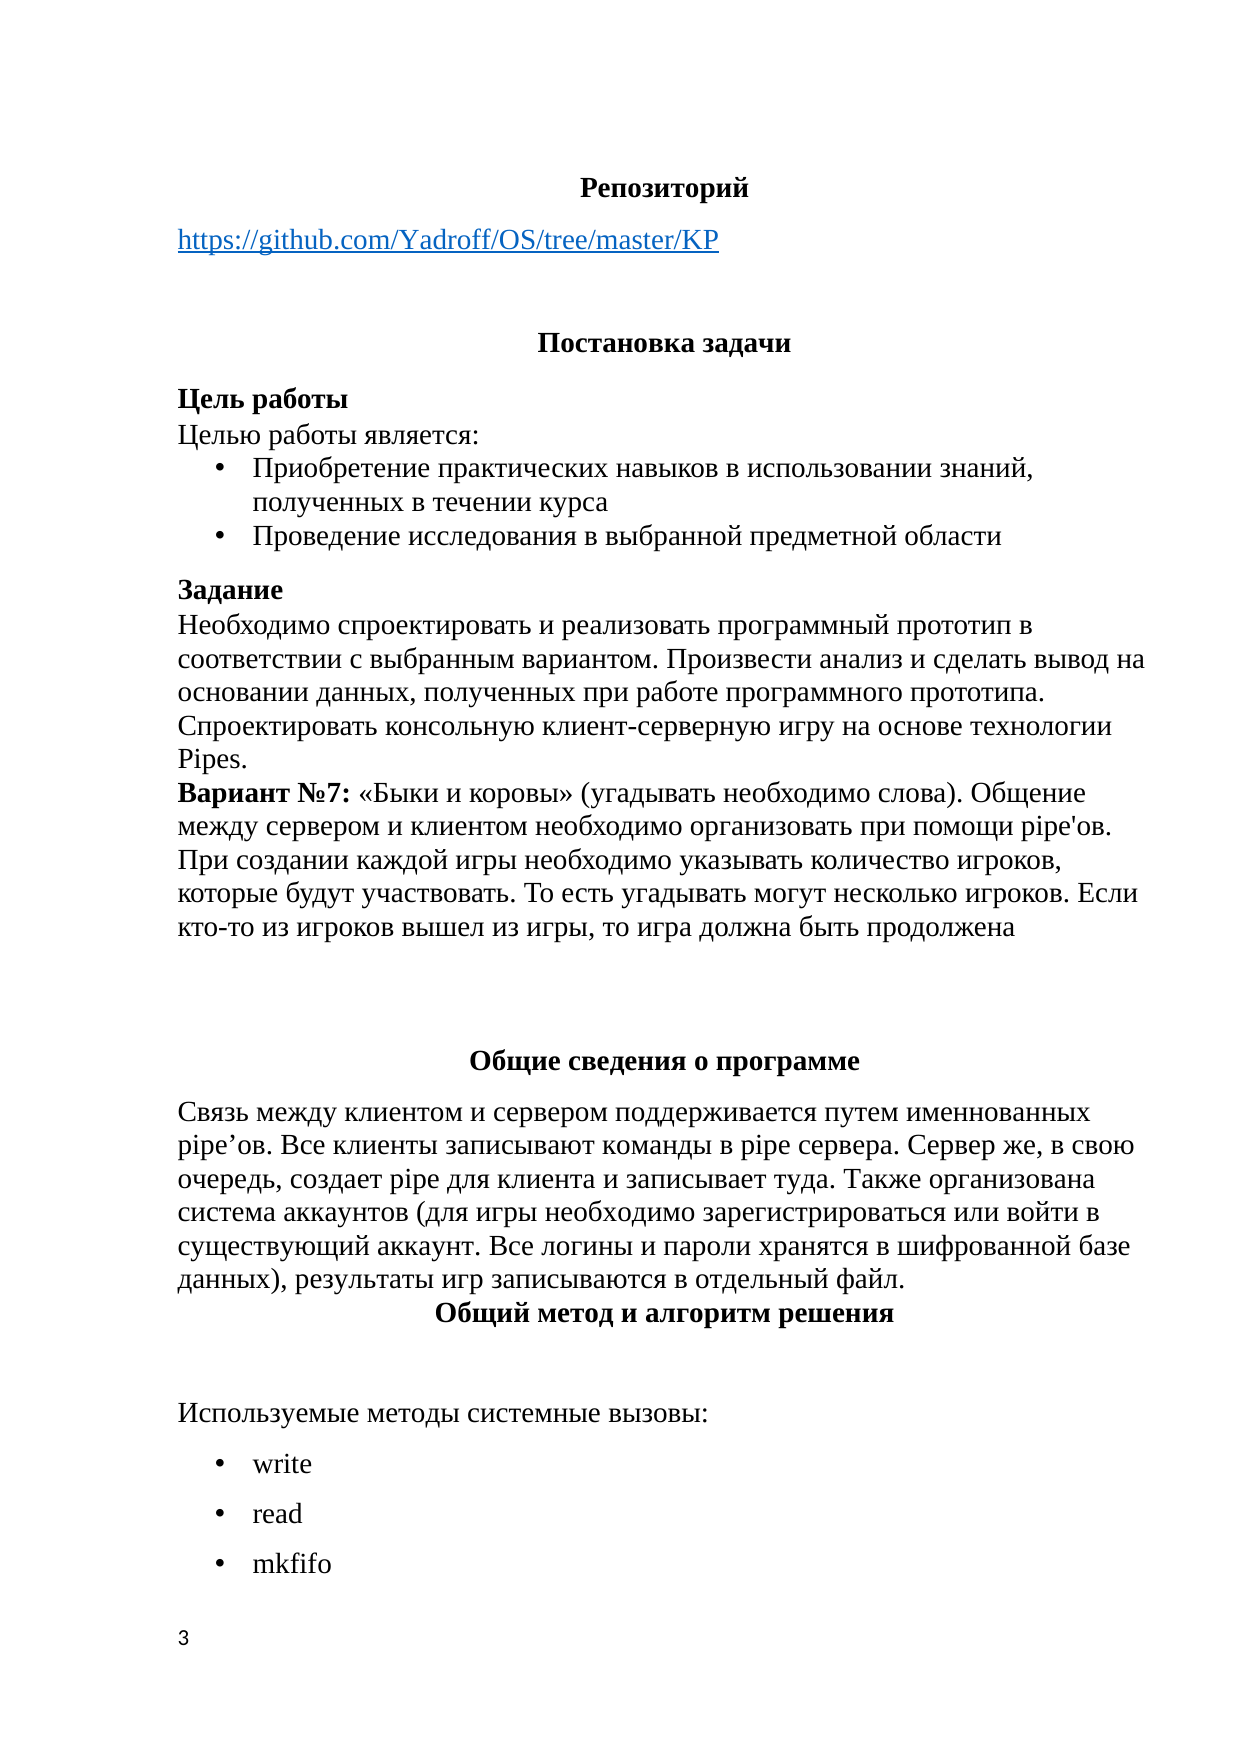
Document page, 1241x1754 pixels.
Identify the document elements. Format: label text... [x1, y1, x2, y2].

list Приобретение практических навыков в использовании знаний, полученных в течении курса [215, 450, 1152, 518]
subtitle Задание [177, 572, 1152, 606]
text https://github.com/Yadroff/OS/tree/master/KP [177, 222, 1152, 255]
text Необходимо спроектировать и реализовать программный прототип в соответствии с выбранным вариантом. Произвести анализ и сделать вывод на основании данных, полученных при работе программного прототипа. [177, 607, 1152, 708]
subtitle Цель работы [177, 382, 1152, 415]
list write [215, 1446, 1152, 1479]
text Спроектировать консольную клиент-серверную игру на основе технологии Pipes. [177, 708, 1152, 775]
list mkfifo [215, 1547, 1152, 1580]
text Вариант №7: «Быки и коровы» (угадывать необходимо слова). Общение между сервером и клиентом необходимо организовать при помощи pipe'ов. При создании каждой игры необходимо указывать количество игроков, которые будут участвовать. То есть угадывать могут несколько игроков. Если кто-то из игроков вышел из игры, то игра должна быть продолжена [177, 775, 1152, 943]
list Используемые методы системные вызовы: [177, 1396, 1152, 1429]
text Связь между клиентом и сервером поддерживается путем именнованных pipe’ов. Все клиенты записывают команды в pipe сервера. Сервер же, в свою очередь, создает pipe для клиента и записывает туда. Также организована система аккаунтов (для игры необходимо зарегистрироваться или войти в существующий аккаунт. Все логины и пароли хранятся в шифрованной базе данных), результаты игр записываются в отдельный файл. [177, 1094, 1152, 1295]
list read [215, 1496, 1152, 1530]
text Репозиторий [177, 170, 1152, 203]
text Общие сведения о программе [177, 1043, 1152, 1077]
list Проведение исследования в выбранной предметной области [215, 518, 1152, 551]
text Постановка задачи [177, 326, 1152, 359]
text Общий метод и алгоритм решения [177, 1295, 1152, 1328]
text Целью работы является: [177, 417, 1152, 450]
